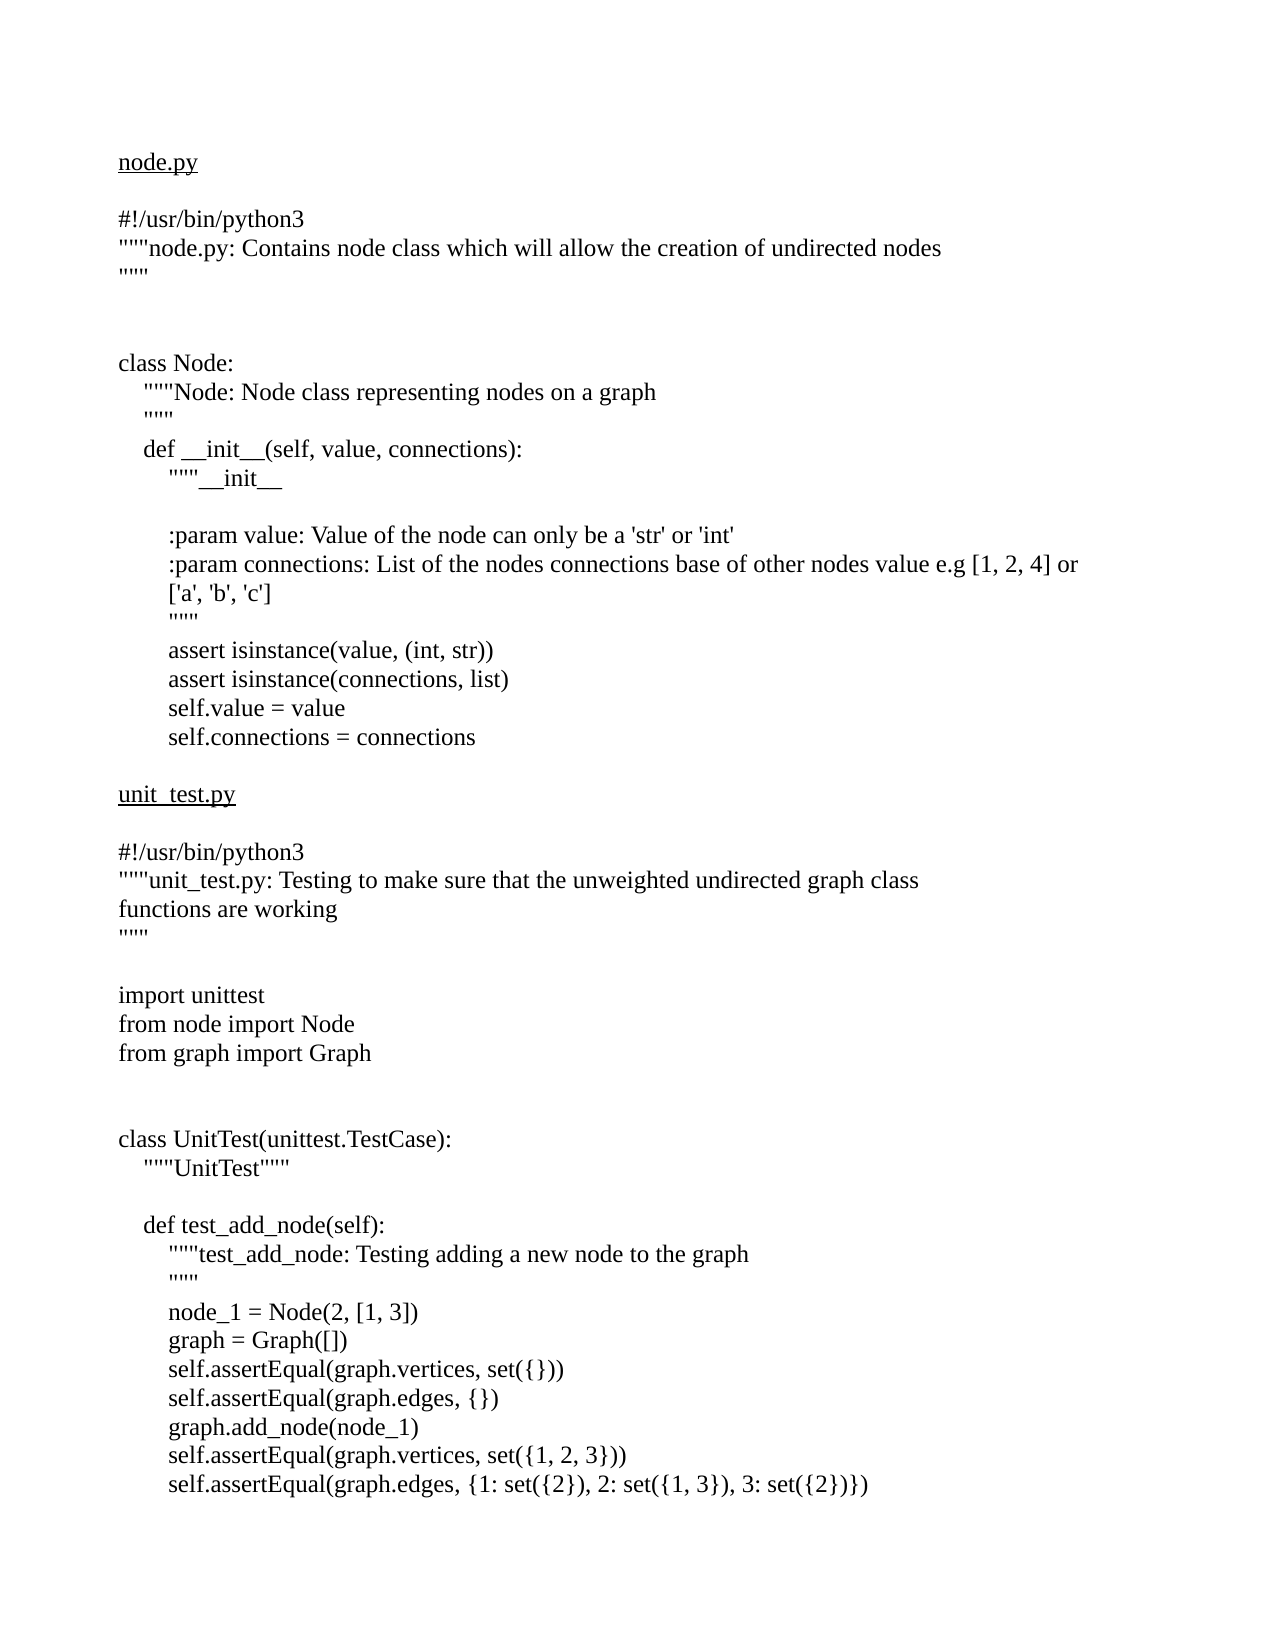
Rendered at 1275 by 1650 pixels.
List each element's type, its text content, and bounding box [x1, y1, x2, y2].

text """Node: Node class representing nodes on a graph [118, 377, 1157, 406]
text unit_test.py [118, 779, 1157, 808]
text self.assertEqual(graph.edges, {}) [118, 1383, 1157, 1412]
text self.assertEqual(graph.vertices, set({})) [118, 1354, 1157, 1383]
text """ [118, 406, 1157, 434]
text graph = Graph([]) [118, 1326, 1157, 1354]
text ['a', 'b', 'c'] [118, 578, 1157, 607]
text self.assertEqual(graph.edges, {1: set({2}), 2: set({1, 3}), 3: set({2})}) [118, 1469, 1157, 1498]
text """__init__ [118, 463, 1157, 492]
text :param value: Value of the node can only be a 'str' or 'int' [118, 521, 1157, 549]
text functions are working [118, 894, 1157, 923]
text graph.add_node(node_1) [118, 1412, 1157, 1441]
text """test_add_node: Testing adding a new node to the graph [118, 1239, 1157, 1268]
text """ [118, 1268, 1157, 1297]
text class Node: [118, 348, 1157, 377]
text """node.py: Contains node class which will allow the creation of undirected nodes [118, 233, 1157, 262]
text from graph import Graph [118, 1038, 1157, 1067]
text import unittest [118, 981, 1157, 1009]
text class UnitTest(unittest.TestCase): [118, 1124, 1157, 1153]
text #!/usr/bin/python3 [118, 204, 1157, 233]
text """unit_test.py: Testing to make sure that the unweighted undirected graph class [118, 866, 1157, 894]
text self.value = value [118, 693, 1157, 722]
text :param connections: List of the nodes connections base of other nodes value e.g [1, 2, 4] or [118, 549, 1157, 578]
text from node import Node [118, 1009, 1157, 1038]
text """UnitTest""" [118, 1153, 1157, 1182]
text self.connections = connections [118, 722, 1157, 751]
text node.py [118, 147, 1157, 176]
text assert isinstance(connections, list) [118, 664, 1157, 693]
text #!/usr/bin/python3 [118, 837, 1157, 866]
text """ [118, 607, 1157, 636]
text def __init__(self, value, connections): [118, 434, 1157, 463]
text """ [118, 923, 1157, 952]
text """ [118, 262, 1157, 291]
text node_1 = Node(2, [1, 3]) [118, 1297, 1157, 1326]
text def test_add_node(self): [118, 1211, 1157, 1239]
text assert isinstance(value, (int, str)) [118, 636, 1157, 664]
text self.assertEqual(graph.vertices, set({1, 2, 3})) [118, 1441, 1157, 1469]
